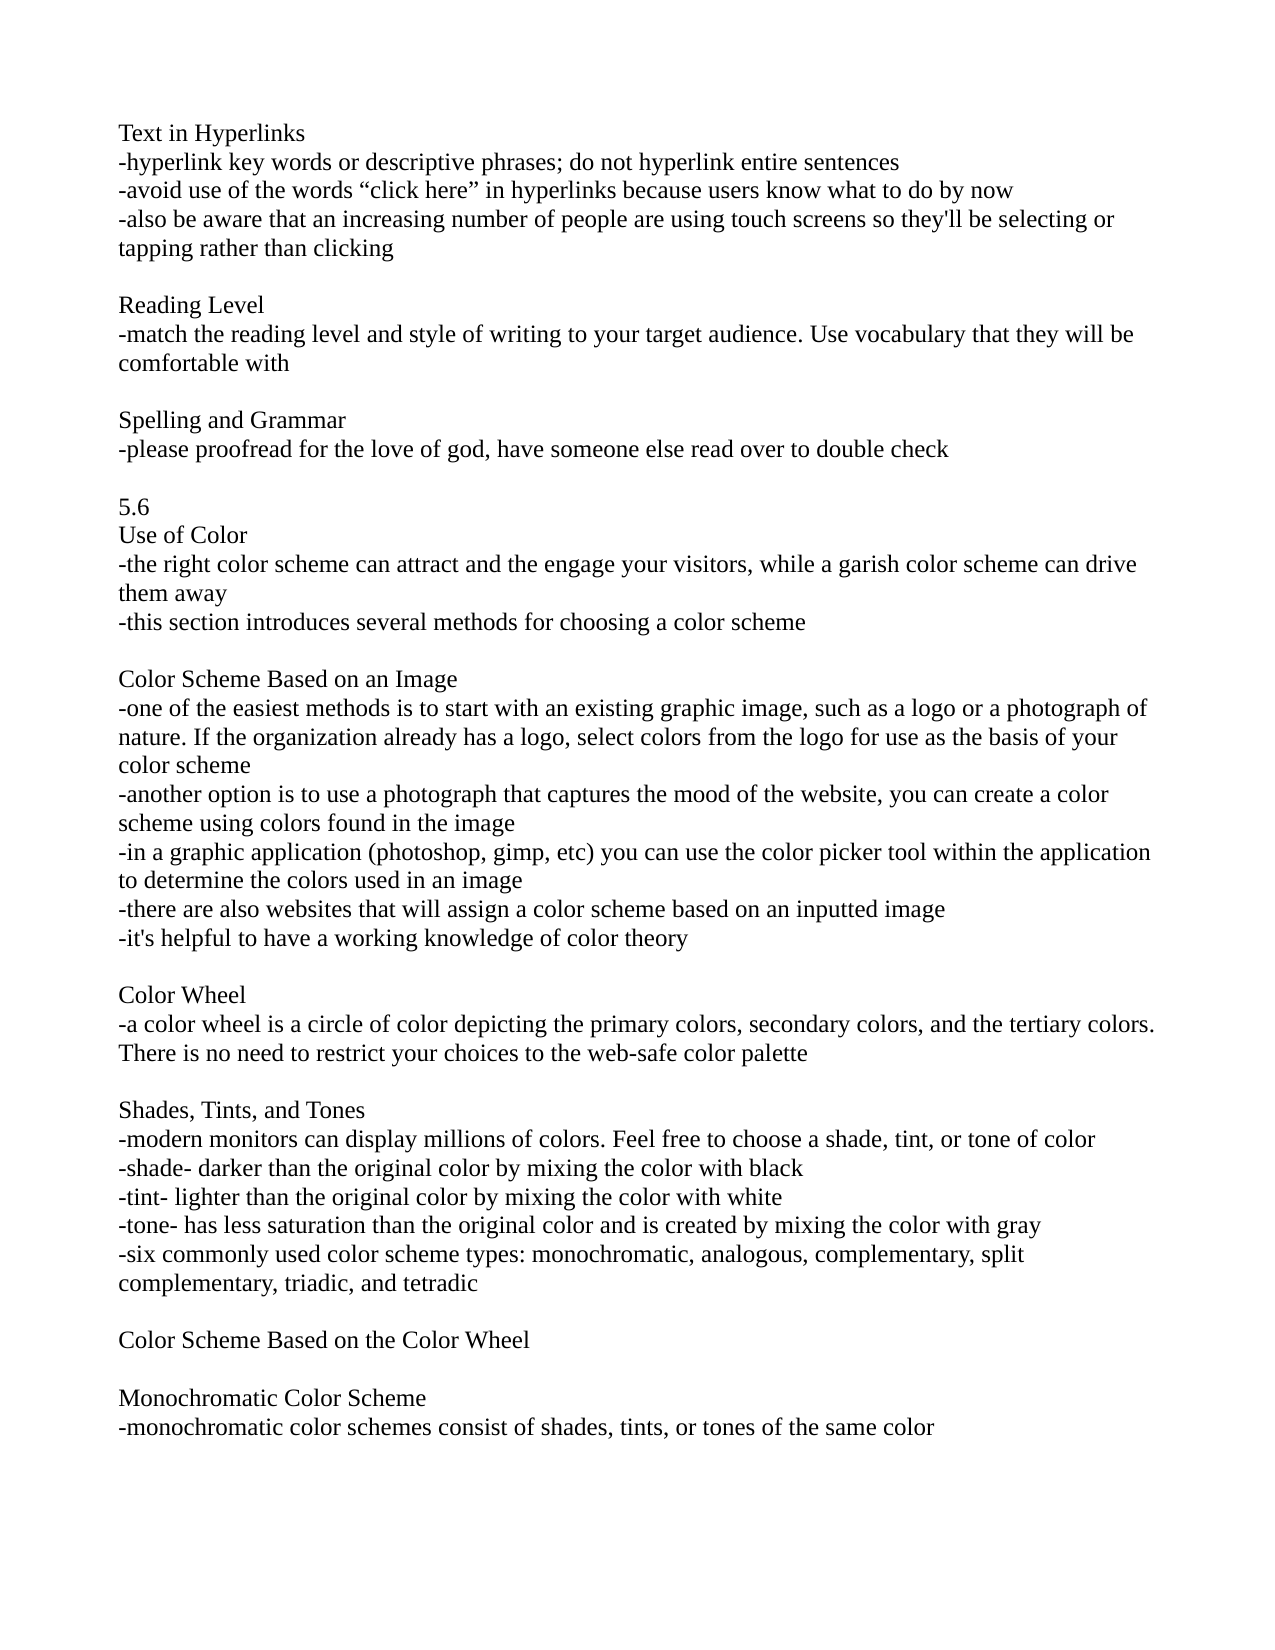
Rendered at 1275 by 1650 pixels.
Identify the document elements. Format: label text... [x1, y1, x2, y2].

text Color Scheme Based on the Color Wheel [118, 1326, 1157, 1354]
text -avoid use of the words “click here” in hyperlinks because users know what to do by now [118, 176, 1157, 204]
text Color Wheel [118, 981, 1157, 1009]
text -a color wheel is a circle of color depicting the primary colors, secondary colors, and the tertiary colors. There is no need to restrict your choices to the web-safe color palette [118, 1009, 1157, 1067]
text Color Scheme Based on an Image [118, 664, 1157, 693]
text -the right color scheme can attract and the engage your visitors, while a garish color scheme can drive them away [118, 549, 1157, 607]
text -there are also websites that will assign a color scheme based on an inputted image [118, 894, 1157, 923]
text -tone- has less saturation than the original color and is created by mixing the color with gray [118, 1211, 1157, 1239]
text -please proofread for the love of god, have someone else read over to double check [118, 434, 1157, 463]
text -tint- lighter than the original color by mixing the color with white [118, 1182, 1157, 1211]
text -one of the easiest methods is to start with an existing graphic image, such as a logo or a photograph of nature. If the organization already has a logo, select colors from the logo for use as the basis of your color scheme [118, 693, 1157, 779]
text Use of Color [118, 521, 1157, 549]
text Text in Hyperlinks [118, 118, 1157, 147]
text Monochromatic Color Scheme [118, 1383, 1157, 1412]
text 5.6 [118, 492, 1157, 521]
text -it's helpful to have a working knowledge of color theory [118, 923, 1157, 952]
text -monochromatic color schemes consist of shades, tints, or tones of the same color [118, 1412, 1157, 1441]
text Reading Level [118, 291, 1157, 319]
text -modern monitors can display millions of colors. Feel free to choose a shade, tint, or tone of color [118, 1124, 1157, 1153]
text -this section introduces several methods for choosing a color scheme [118, 607, 1157, 636]
text -hyperlink key words or descriptive phrases; do not hyperlink entire sentences [118, 147, 1157, 176]
text Spelling and Grammar [118, 406, 1157, 434]
text -shade- darker than the original color by mixing the color with black [118, 1153, 1157, 1182]
text -in a graphic application (photoshop, gimp, etc) you can use the color picker tool within the application to determine the colors used in an image [118, 837, 1157, 894]
text -another option is to use a photograph that captures the mood of the website, you can create a color scheme using colors found in the image [118, 779, 1157, 837]
text Shades, Tints, and Tones [118, 1096, 1157, 1124]
text -also be aware that an increasing number of people are using touch screens so they'll be selecting or tapping rather than clicking [118, 204, 1157, 262]
text -match the reading level and style of writing to your target audience. Use vocabulary that they will be comfortable with [118, 319, 1157, 377]
text -six commonly used color scheme types: monochromatic, analogous, complementary, split complementary, triadic, and tetradic [118, 1239, 1157, 1297]
